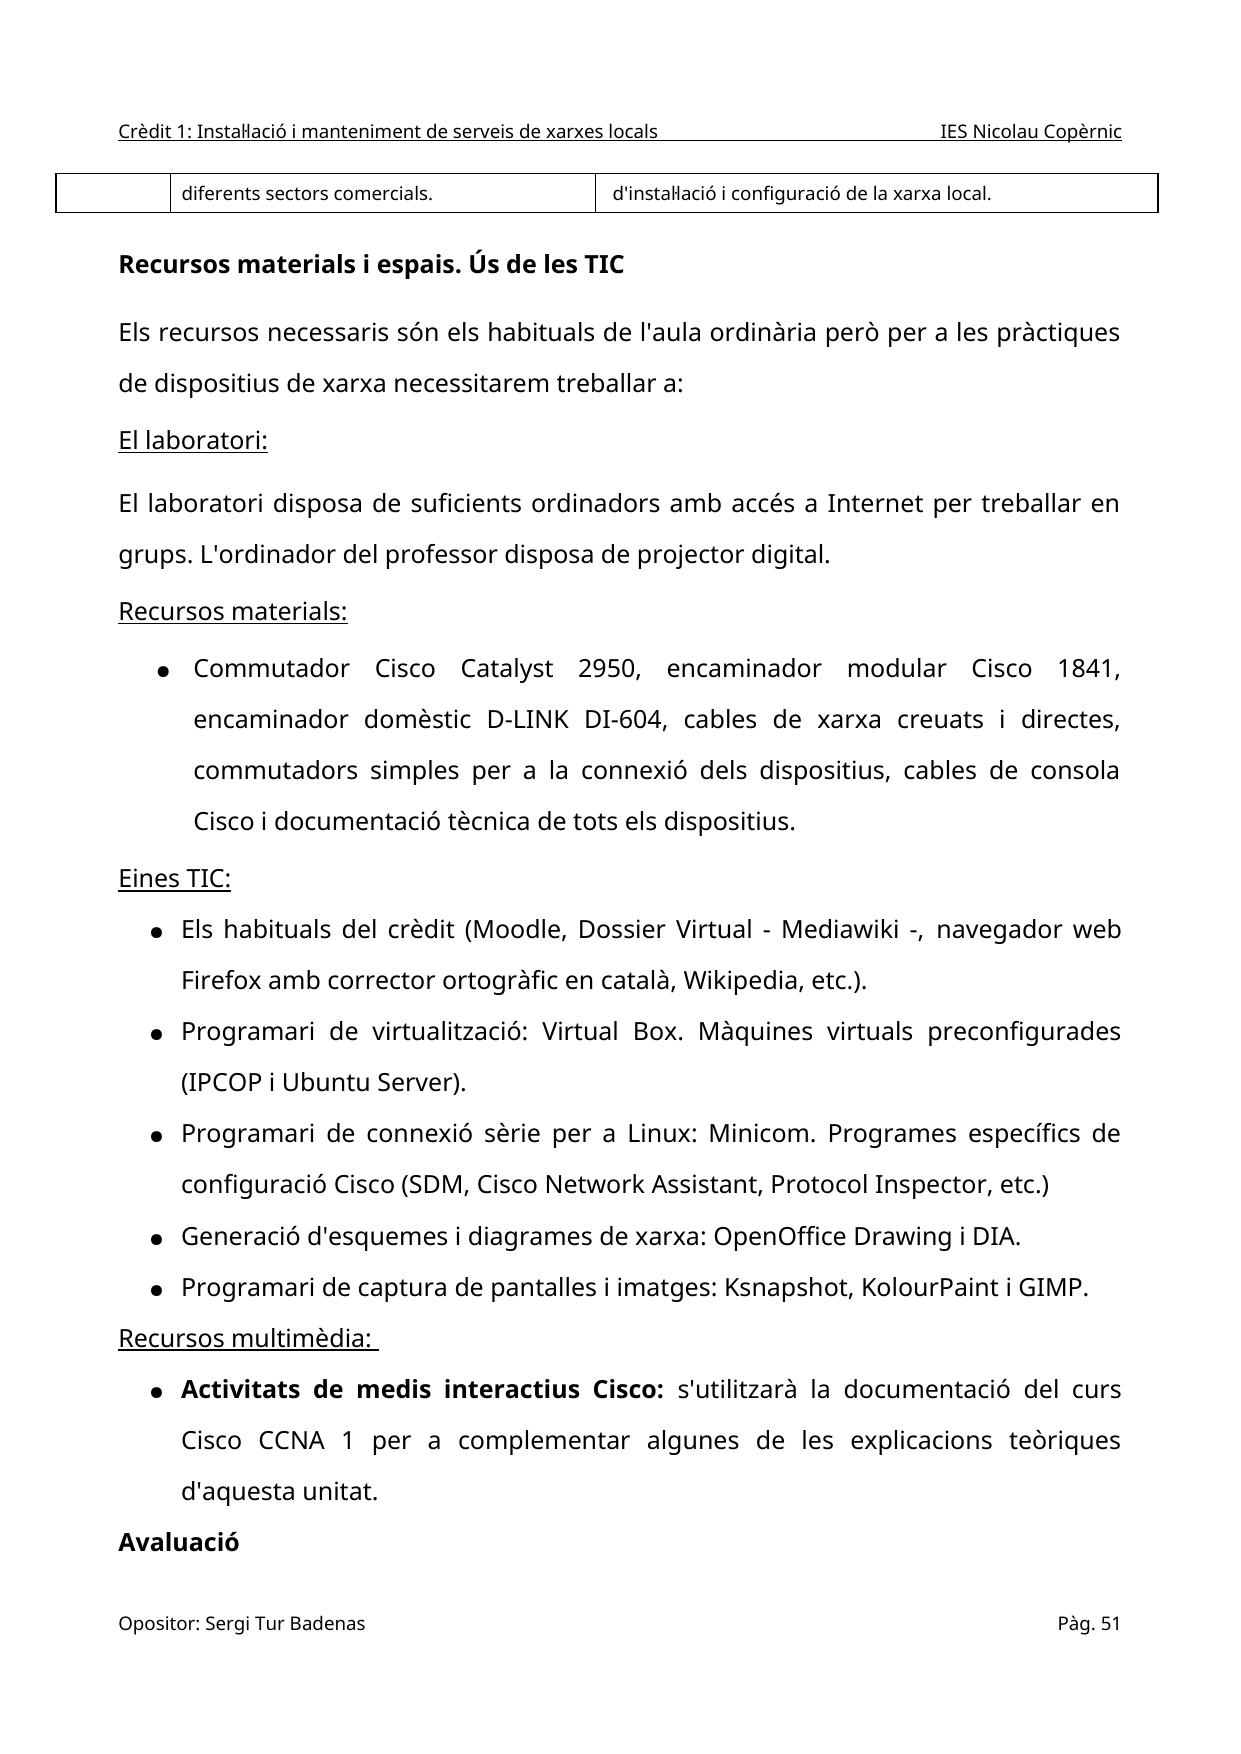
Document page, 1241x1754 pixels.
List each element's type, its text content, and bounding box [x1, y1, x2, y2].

table_cell diferents sectors comercials. [171, 174, 595, 212]
list Programari de virtualització: Virtual Box. Màquines virtuals preconfigurades (IPCOP i Ubuntu Server). [149, 1014, 1122, 1099]
table_cell d'instal·lació i configuració de la xarxa local. [596, 174, 1157, 212]
text Eines TIC: [118, 861, 1122, 895]
text El laboratori disposa de suficients ordinadors amb accés a Internet per treballar en grups. L'ordinador del professor disposa de projector digital. [118, 486, 1122, 571]
text Recursos multimèdia: [118, 1320, 1122, 1354]
list Activitats de medis interactius Cisco: s'utilitzarà la documentació del curs Cisco CCNA 1 per a complementar algunes de les explicacions teòriques d'aquesta unitat. [149, 1371, 1122, 1507]
text Recursos materials: [118, 594, 1122, 628]
text Recursos materials i espais. Ús de les TIC [118, 247, 1122, 281]
text Avaluació [118, 1524, 1122, 1558]
list Programari de captura de pantalles i imatges: Ksnapshot, KolourPaint i GIMP. [149, 1269, 1122, 1303]
text Els recursos necessaris són els habituals de l'aula ordinària però per a les pràctiques de dispositius de xarxa necessitarem treballar a: [118, 315, 1122, 400]
table_cell [57, 174, 170, 212]
list Commutador Cisco Catalyst 2950, encaminador modular Cisco 1841, encaminador domèstic D-LINK DI-604, cables de xarxa creuats i directes, commutadors simples per a la connexió dels dispositius, cables de consola Cisco i documentació tècnica de tots els dispositius. [156, 651, 1122, 838]
text El laboratori: [118, 423, 1122, 457]
list Els habituals del crèdit (Moodle, Dossier Virtual - Mediawiki -, navegador web Firefox amb corrector ortogràfic en català, Wikipedia, etc.). [149, 912, 1122, 997]
list Programari de connexió sèrie per a Linux: Minicom. Programes específics de configuració Cisco (SDM, Cisco Network Assistant, Protocol Inspector, etc.) [149, 1116, 1122, 1201]
list Generació d'esquemes i diagrames de xarxa: OpenOffice Drawing i DIA. [149, 1218, 1122, 1252]
